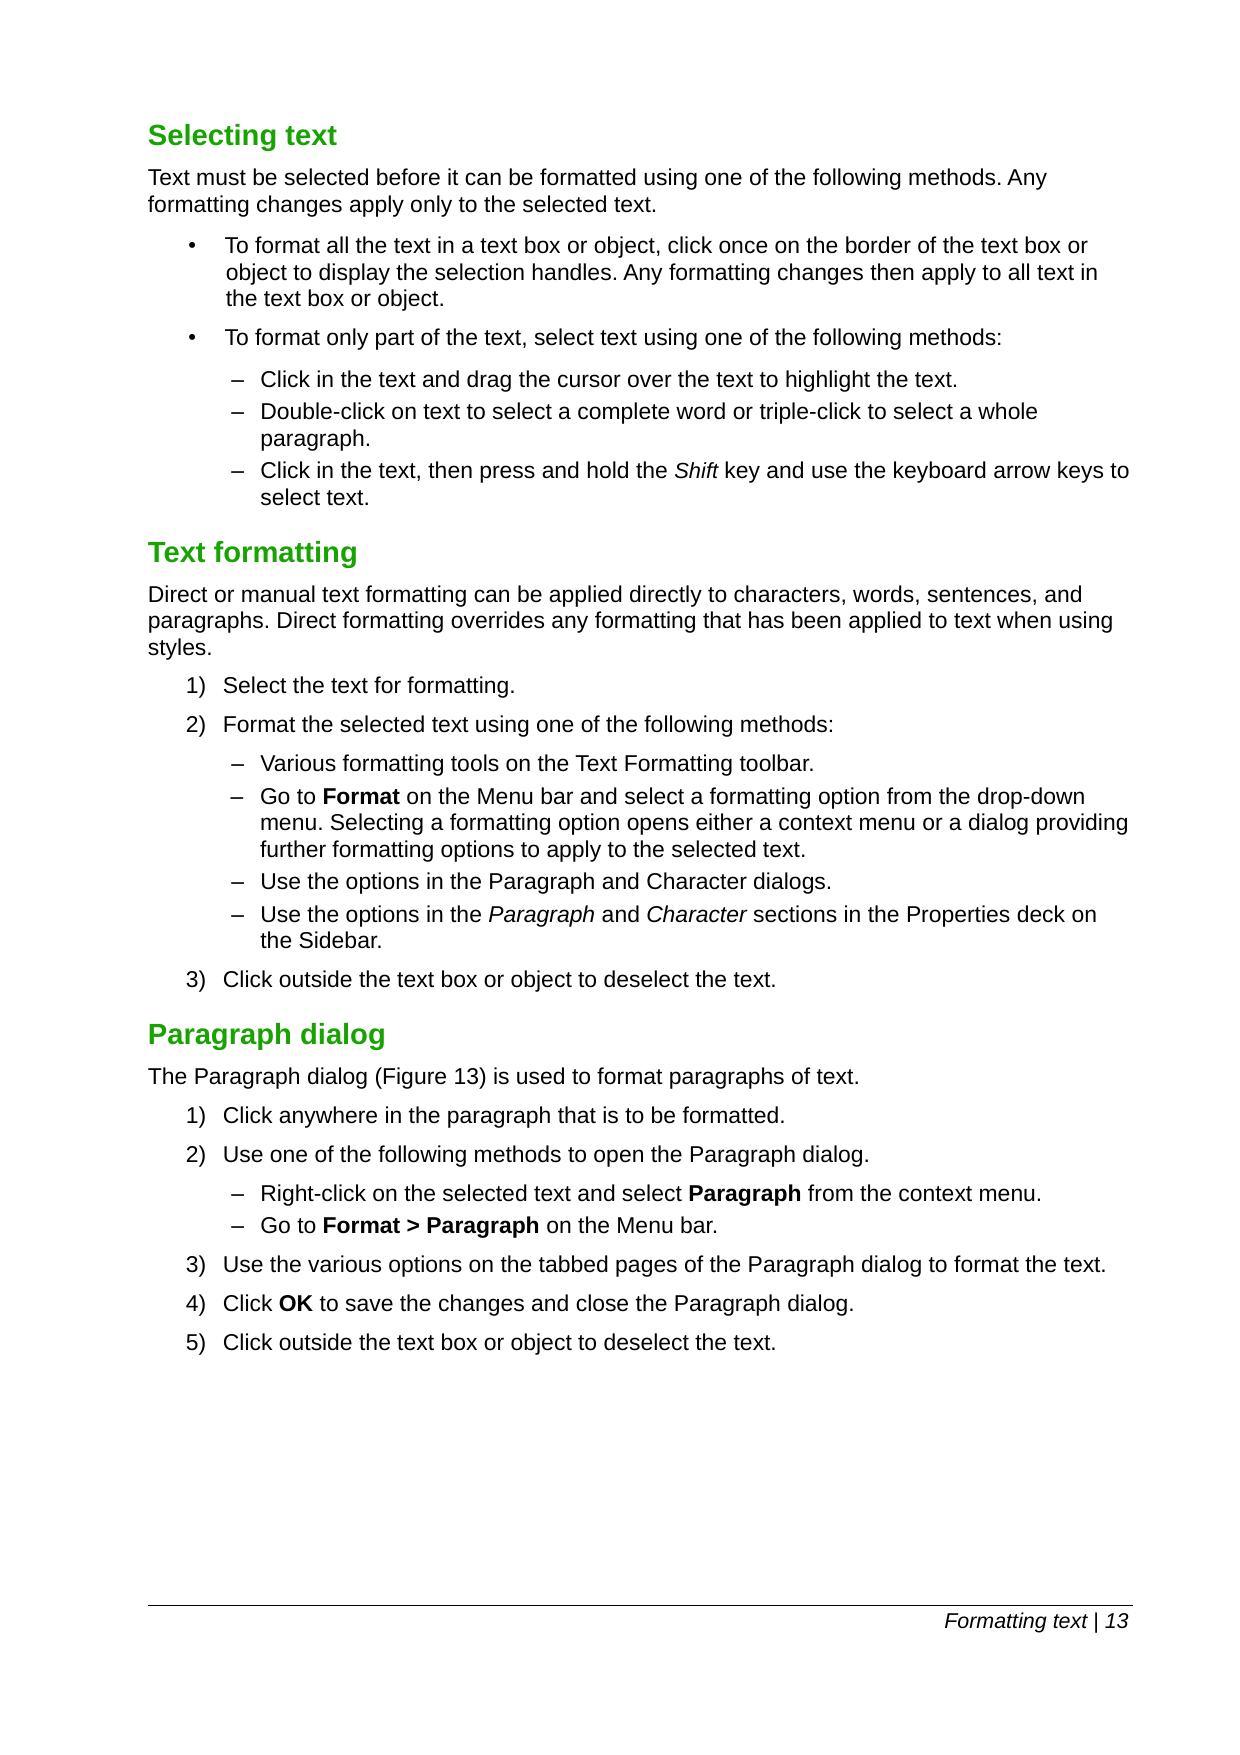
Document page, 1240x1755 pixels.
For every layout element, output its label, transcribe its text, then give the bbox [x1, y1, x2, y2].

list Various formatting tools on the Text Formatting toolbar. [231, 750, 1133, 777]
list Select the text for formatting. [206, 672, 1133, 699]
list Go to Format on the Menu bar and select a formatting option from the drop-down menu. Selecting a formatting option opens either a context menu or a dialog providing further formatting options to apply to the selected text. [230, 783, 1133, 862]
text The Paragraph dialog (Figure 13) is used to format paragraphs of text. [148, 1063, 1133, 1090]
list Click OK to save the changes and close the Paragraph dialog. [206, 1290, 1133, 1317]
list Text must be selected before it can be formatted using one of the following methods. Any formatting changes apply only to the selected text. [148, 164, 1133, 217]
list Double-click on text to select a complete word or triple-click to select a whole paragraph. [231, 398, 1133, 451]
subtitle Paragraph dialog [148, 1017, 1133, 1051]
list Right-click on the selected text and select Paragraph from the context menu. [231, 1180, 1133, 1206]
subtitle Text formatting [148, 535, 1133, 568]
list Format the selected text using one of the following methods: [206, 711, 1133, 738]
list Use the options in the Paragraph and Character dialogs. [231, 868, 1133, 894]
list Use one of the following methods to open the Paragraph dialog. [206, 1141, 1133, 1167]
text Direct or manual text formatting can be applied directly to characters, words, sentences, and paragraphs. Direct formatting overrides any formatting that has been applied to text when using styles. [148, 581, 1133, 660]
list To format only part of the text, select text using one of the following methods: [185, 321, 1133, 353]
list Click in the text, then press and hold the Shift key and use the keyboard arrow keys to select text. [231, 457, 1133, 510]
subtitle Selecting text [148, 118, 1133, 152]
list To format all the text in a text box or object, click once on the border of the text box or object to display the selection handles. Any formatting changes then apply to all text in the text box or object. [185, 229, 1133, 311]
list Use the options in the Paragraph and Character sections in the Properties deck on the Sidebar. [231, 901, 1133, 953]
list Click in the text and drag the cursor over the text to highlight the text. [231, 366, 1133, 392]
list Click outside the text box or object to deselect the text. [206, 1329, 1133, 1355]
list Use the various options on the tabbed pages of the Paragraph dialog to format the text. [206, 1251, 1133, 1278]
list Click outside the text box or object to deselect the text. [206, 966, 1133, 992]
list Go to Format > Paragraph on the Menu bar. [231, 1212, 1133, 1239]
list Click anywhere in the paragraph that is to be formatted. [206, 1102, 1133, 1128]
